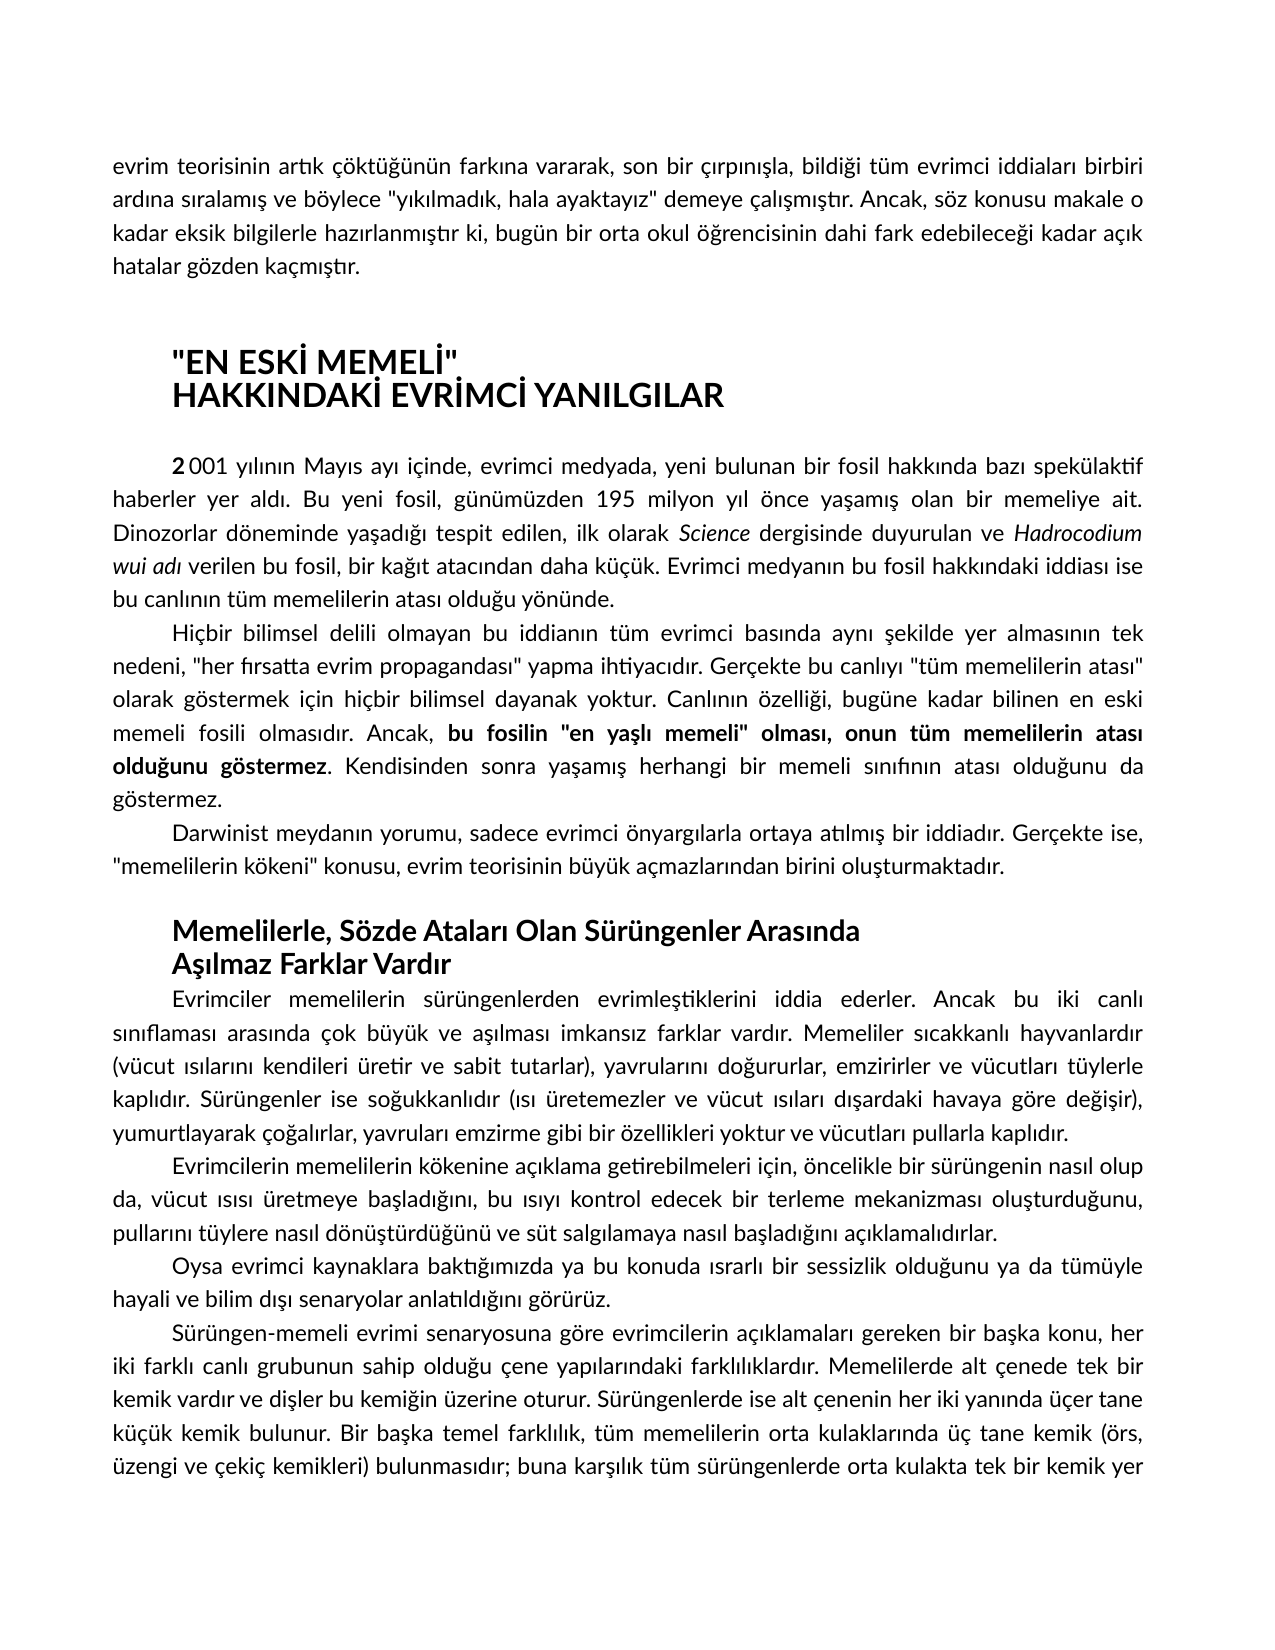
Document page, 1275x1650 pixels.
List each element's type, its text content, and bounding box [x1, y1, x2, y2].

text HAKKINDAKİ EVRİMCİ YANILGILAR [112, 381, 1145, 414]
text Aşılmaz Farklar Vardır [112, 948, 1145, 981]
text Evrimciler memelilerin sürüngenlerden evrimleştiklerini iddia ederler. Ancak bu iki canlı sınıflaması arasında çok büyük ve aşılması imkansız farklar vardır. Memeliler sıcakkanlı hayvanlardır (vücut ısılarını kendileri üretir ve sabit tutarlar), yavrularını doğururlar, emzirirler ve vücutları tüylerle kaplıdır. Sürüngenler ise soğukkanlıdır (ısı üretemezler ve vücut ısıları dışardaki havaya göre değişir), yumurtlayarak çoğalırlar, yavruları emzirme gibi bir özellikleri yoktur ve vücutları pullarla kaplıdır. [112, 981, 1145, 1148]
text Darwinist meydanın yorumu, sadece evrimci önyargılarla ortaya atılmış bir iddiadır. Gerçekte ise, "memelilerin kökeni" konusu, evrim teorisinin büyük açmazlarından birini oluşturmaktadır. [112, 814, 1145, 881]
text Evrimcilerin memelilerin kökenine açıklama getirebilmeleri için, öncelikle bir sürüngenin nasıl olup da, vücut ısısı üretmeye başladığını, bu ısıyı kontrol edecek bir terleme mekanizması oluşturduğunu, pullarını tüylere nasıl dönüştürdüğünü ve süt salgılamaya nasıl başladığını açıklamalıdırlar. [112, 1148, 1145, 1248]
text Hiçbir bilimsel delili olmayan bu iddianın tüm evrimci basında aynı şekilde yer almasının tek nedeni, "her fırsatta evrim propagandası" yapma ihtiyacıdır. Gerçekte bu canlıyı "tüm memelilerin atası" olarak göstermek için hiçbir bilimsel dayanak yoktur. Canlının özelliği, bugüne kadar bilinen en eski memeli fosili olmasıdır. Ancak, bu fosilin "en yaşlı memeli" olması, onun tüm memelilerin atası olduğunu göstermez. Kendisinden sonra yaşamış herhangi bir memeli sınıfının atası olduğunu da göstermez. [112, 614, 1145, 814]
text Oysa evrimci kaynaklara baktığımızda ya bu konuda ısrarlı bir sessizlik olduğunu ya da tümüyle hayali ve bilim dışı senaryolar anlatıldığını görürüz. [112, 1248, 1145, 1314]
text Sürüngen-memeli evrimi senaryosuna göre evrimcilerin açıklamaları gereken bir başka konu, her iki farklı canlı grubunun sahip olduğu çene yapılarındaki farklılıklardır. Memelilerde alt çenede tek bir kemik vardır ve dişler bu kemiğin üzerine oturur. Sürüngenlerde ise alt çenenin her iki yanında üçer tane küçük kemik bulunur. Bir başka temel farklılık, tüm memelilerin orta kulaklarında üç tane kemik (örs, üzengi ve çekiç kemikleri) bulunmasıdır; buna karşılık tüm sürüngenlerde orta kulakta tek bir kemik yer [112, 1314, 1145, 1481]
text "EN ESKİ MEMELİ" [112, 348, 1145, 381]
text Memelilerle, Sözde Ataları Olan Sürüngenler Arasında [112, 914, 1145, 948]
text 2001 yılının Mayıs ayı içinde, evrimci medyada, yeni bulunan bir fosil hakkında bazı spekülaktif haberler yer aldı. Bu yeni fosil, günümüzden 195 milyon yıl önce yaşamış olan bir memeliye ait. Dinozorlar döneminde yaşadığı tespit edilen, ilk olarak Science dergisinde duyurulan ve Hadrocodium wui adı verilen bu fosil, bir kağıt atacından daha küçük. Evrimci medyanın bu fosil hakkındaki iddiası ise bu canlının tüm memelilerin atası olduğu yönünde. [112, 448, 1145, 614]
text evrim teorisinin artık çöktüğünün farkına vararak, son bir çırpınışla, bildiği tüm evrimci iddiaları birbiri ardına sıralamış ve böylece "yıkılmadık, hala ayaktayız" demeye çalışmıştır. Ancak, söz konusu makale o kadar eksik bilgilerle hazırlanmıştır ki, bugün bir orta okul öğrencisinin dahi fark edebileceği kadar açık hatalar gözden kaçmıştır. [112, 148, 1145, 281]
